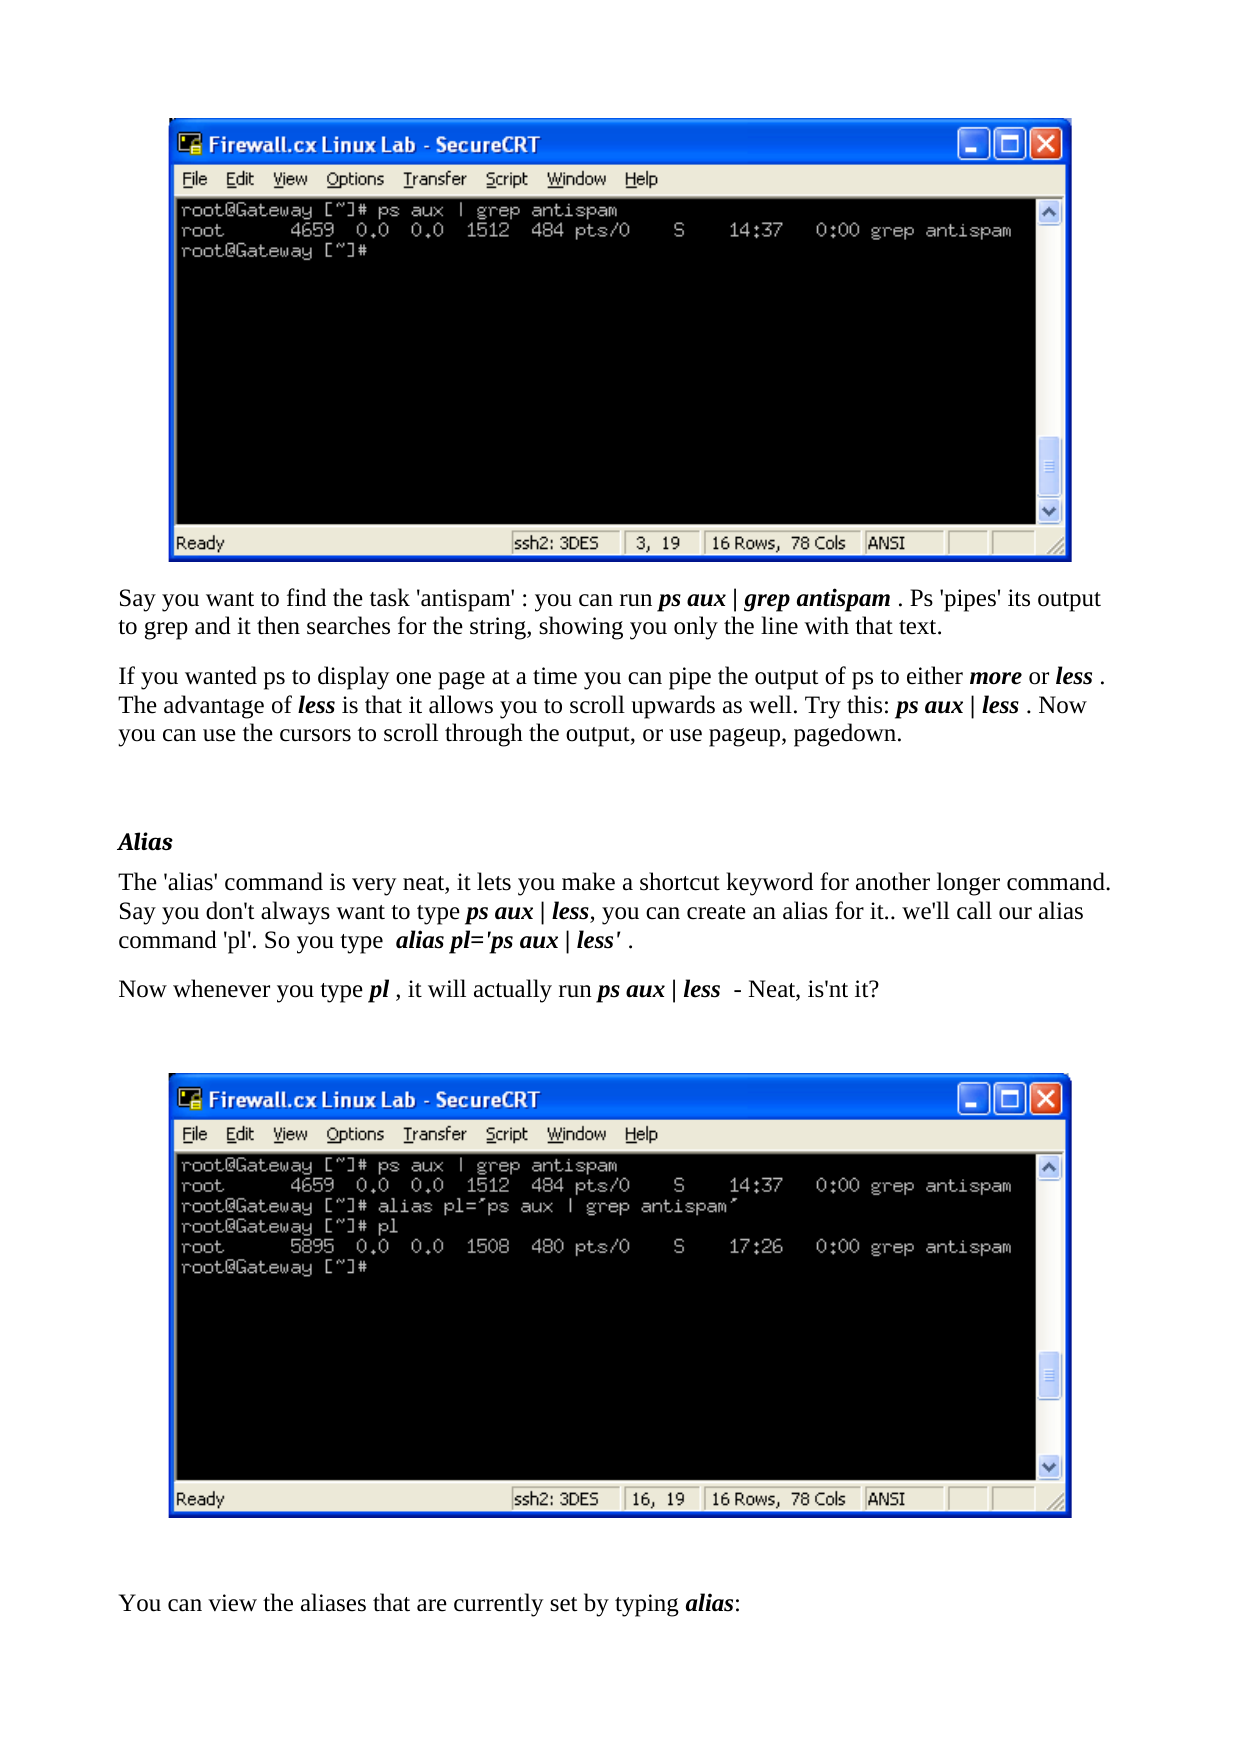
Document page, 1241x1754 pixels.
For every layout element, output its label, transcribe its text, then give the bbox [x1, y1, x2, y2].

text You can view the aliases that are currently set by typing alias: [118, 1588, 1122, 1616]
text The 'alias' command is very neat, it lets you make a shortcut keyword for another longer command. Say you don't always want to type ps aux | less, you can create an alias for it.. we'll call our alias command 'pl'. So you type alias pl='ps aux | less' . [118, 867, 1122, 953]
subtitle Alias [118, 828, 1122, 857]
text Now whenever you type pl , it will actually run ps aux | less - Neat, is'nt it? [118, 974, 1122, 1003]
text Say you want to find the task 'antispam' : you can run ps aux | grep antispam . Ps 'pipes' its output to grep and it then searches for the string, showing you only the line with that text. [118, 583, 1122, 640]
text If you wanted ps to display one page at a time you can pipe the output of ps to either more or less . The advantage of less is that it allows you to scroll upwards as well. Try this: ps aux | less . Now you can use the cursors to scroll through the output, or use pageup, pagedown. [118, 661, 1122, 747]
